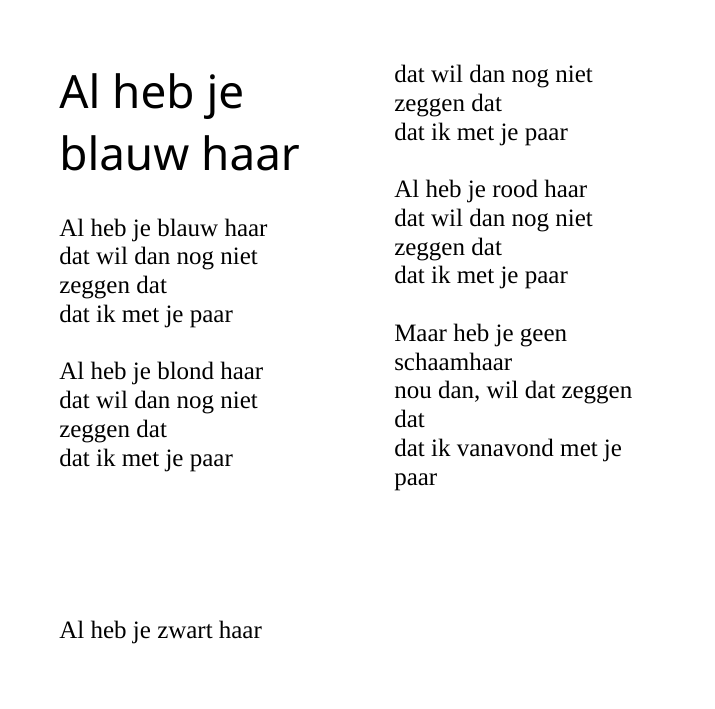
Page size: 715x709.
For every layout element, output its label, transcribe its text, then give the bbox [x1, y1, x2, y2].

text dat ik vanavond met je paar [394, 433, 656, 490]
text dat wil dan nog niet zeggen dat [394, 203, 656, 260]
text dat ik met je paar [59, 299, 320, 328]
text dat wil dan nog niet zeggen dat [394, 59, 656, 117]
subtitle Al heb je blauw haar [59, 59, 320, 184]
text dat ik met je paar [59, 443, 320, 471]
text Al heb je blauw haar [59, 213, 320, 241]
text dat wil dan nog niet zeggen dat [59, 241, 320, 299]
text nou dan, wil dat zeggen dat [394, 375, 656, 433]
text Al heb je zwart haar [59, 615, 320, 644]
text dat wil dan nog niet zeggen dat [59, 385, 320, 443]
text Al heb je blond haar [59, 356, 320, 385]
text Al heb je rood haar [394, 174, 656, 203]
text Maar heb je geen schaamhaar [394, 318, 656, 375]
text dat ik met je paar [394, 117, 656, 145]
text dat ik met je paar [394, 260, 656, 289]
